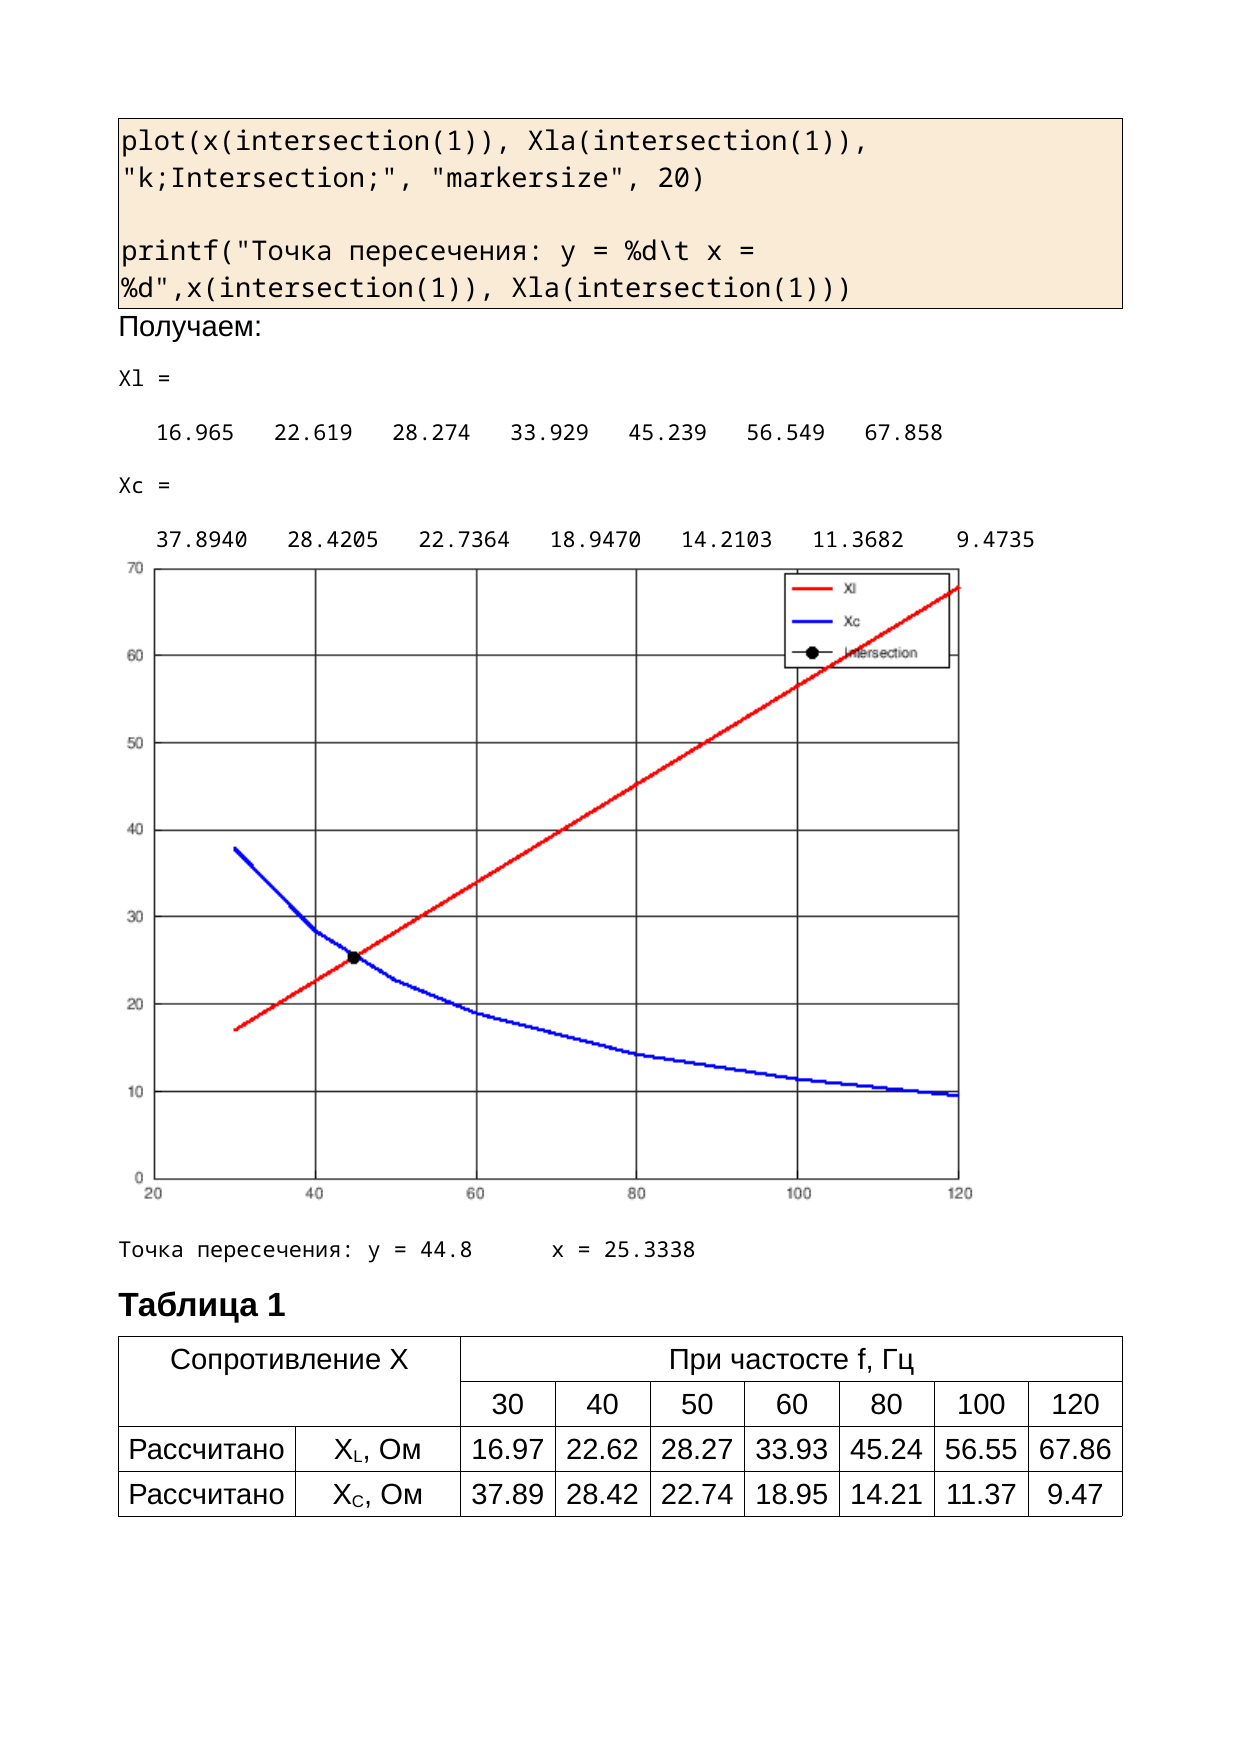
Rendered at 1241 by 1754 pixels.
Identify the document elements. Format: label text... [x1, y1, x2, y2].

table_cell 18.95 [745, 1472, 839, 1516]
table_cell 14.21 [840, 1472, 934, 1516]
table_cell Рассчитано [119, 1427, 295, 1471]
table_header Сопротивление X [119, 1337, 460, 1426]
text 16.965 22.619 28.274 33.929 45.239 56.549 67.858 [118, 417, 1122, 447]
table_cell 37.89 [461, 1472, 555, 1516]
table_cell XC, Ом [296, 1472, 460, 1516]
text Точка пересечения: y = 44.8 x = 25.3338 [118, 1234, 1122, 1264]
table_cell 50 [651, 1382, 744, 1426]
table_cell 9.47 [1029, 1472, 1122, 1516]
table_cell 56.55 [935, 1427, 1028, 1471]
table_cell 22.74 [651, 1472, 744, 1516]
table_cell 60 [745, 1382, 839, 1426]
table_cell 16.97 [461, 1427, 555, 1471]
text printf("Точка пересечения: y = %d\t x = %d",x(intersection(1)), Xla(intersection(1))) [119, 229, 1122, 308]
table_cell 28.27 [651, 1427, 744, 1471]
table_cell 22.62 [556, 1427, 650, 1471]
subtitle Таблица 1 [118, 1285, 1122, 1323]
text Получаем: [118, 309, 1122, 342]
table_cell 30 [461, 1382, 555, 1426]
table_cell 100 [935, 1382, 1028, 1426]
text Xc = [118, 470, 1122, 500]
table_header При частосте f, Гц [461, 1337, 1122, 1381]
table_cell 45.24 [840, 1427, 934, 1471]
text 37.8940 28.4205 22.7364 18.9470 14.2103 11.3682 9.4735 [118, 524, 1122, 553]
table_cell 11.37 [935, 1472, 1028, 1516]
table_cell 33.93 [745, 1427, 839, 1471]
table_cell 28.42 [556, 1472, 650, 1516]
table_cell 40 [556, 1382, 650, 1426]
table_cell 67.86 [1029, 1427, 1122, 1471]
table_cell Рассчитано [119, 1472, 295, 1516]
text Xl = [118, 363, 1122, 393]
text plot(x(intersection(1)), Xla(intersection(1)), "k;Intersection;", "markersize", 20) [119, 119, 1122, 192]
table_cell 120 [1029, 1382, 1122, 1426]
table_cell XL, Ом [296, 1427, 460, 1471]
table_cell 80 [840, 1382, 934, 1426]
picture [118, 553, 990, 1213]
